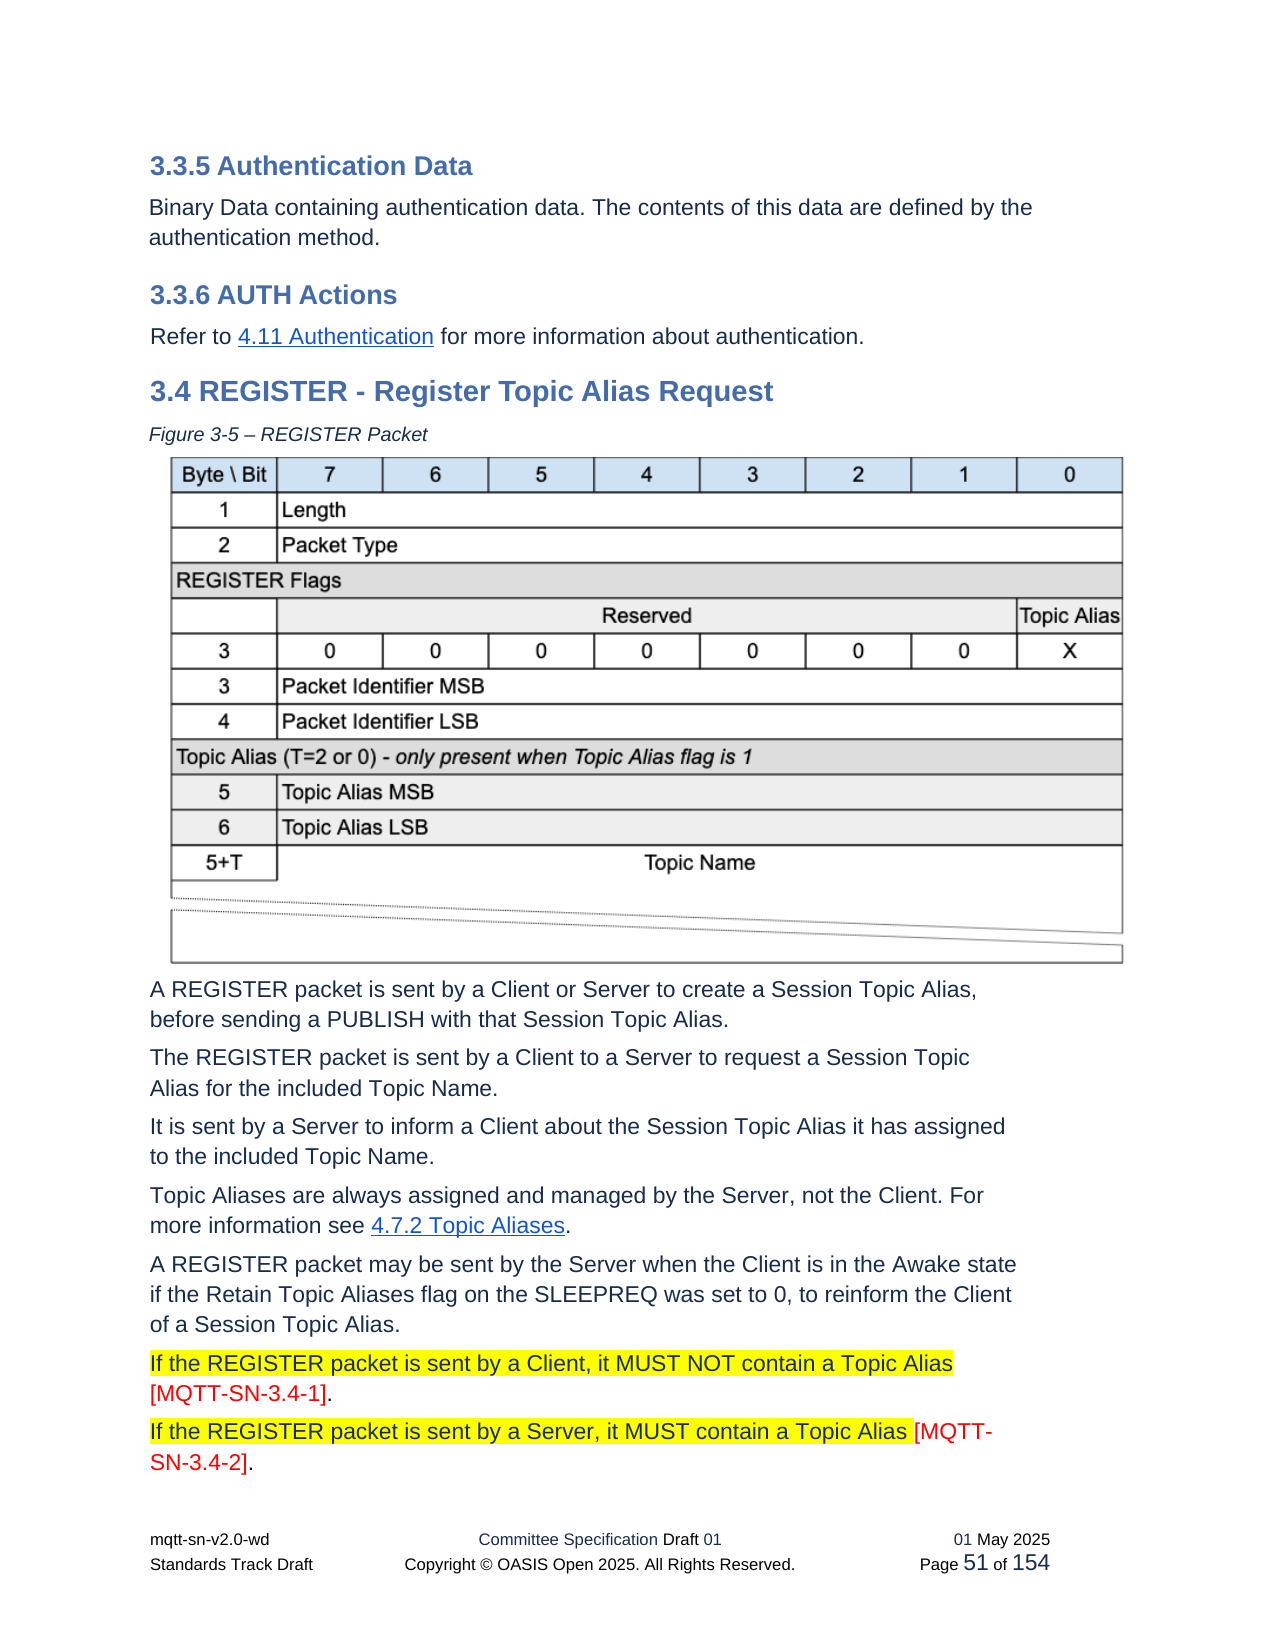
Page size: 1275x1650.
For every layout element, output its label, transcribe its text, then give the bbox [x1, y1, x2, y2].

text The REGISTER packet is sent by a Client to a Server to request a Session Topic Alias for the included Topic Name. [149, 1044, 1022, 1101]
text Figure 3-5 – REGISTER Packet [148, 423, 1124, 445]
text If the REGISTER packet is sent by a Server, it MUST contain a Topic Alias [MQTT-SN-3.4-2]. [149, 1418, 1022, 1475]
subtitle 3.4 REGISTER - Register Topic Alias Request [150, 374, 1124, 408]
text A REGISTER packet is sent by a Client or Server to create a Session Topic Alias, before sending a PUBLISH with that Session Topic Alias. [149, 976, 1022, 1032]
text Refer to 4.11 Authentication for more information about authentication. [150, 323, 1125, 349]
subtitle 3.3.6 AUTH Actions [150, 279, 1124, 310]
text A REGISTER packet may be sent by the Server when the Client is in the Awake state if the Retain Topic Aliases flag on the SLEEPREQ was set to 0, to reinform the Client of a Session Topic Alias. [149, 1251, 1022, 1337]
text Binary Data containing authentication data. The contents of this data are defined by the authentication method. [148, 194, 1124, 250]
text Topic Aliases are always assigned and managed by the Server, not the Client. For more information see 4.7.2 Topic Aliases. [149, 1182, 1022, 1238]
picture [148, 457, 1124, 964]
subtitle 3.3.5 Authentication Data [150, 150, 1124, 181]
text It is sent by a Server to inform a Client about the Session Topic Alias it has assigned to the included Topic Name. [149, 1113, 1022, 1169]
text If the REGISTER packet is sent by a Client, it MUST NOT contain a Topic Alias [MQTT-SN-3.4-1]. [149, 1349, 1022, 1406]
